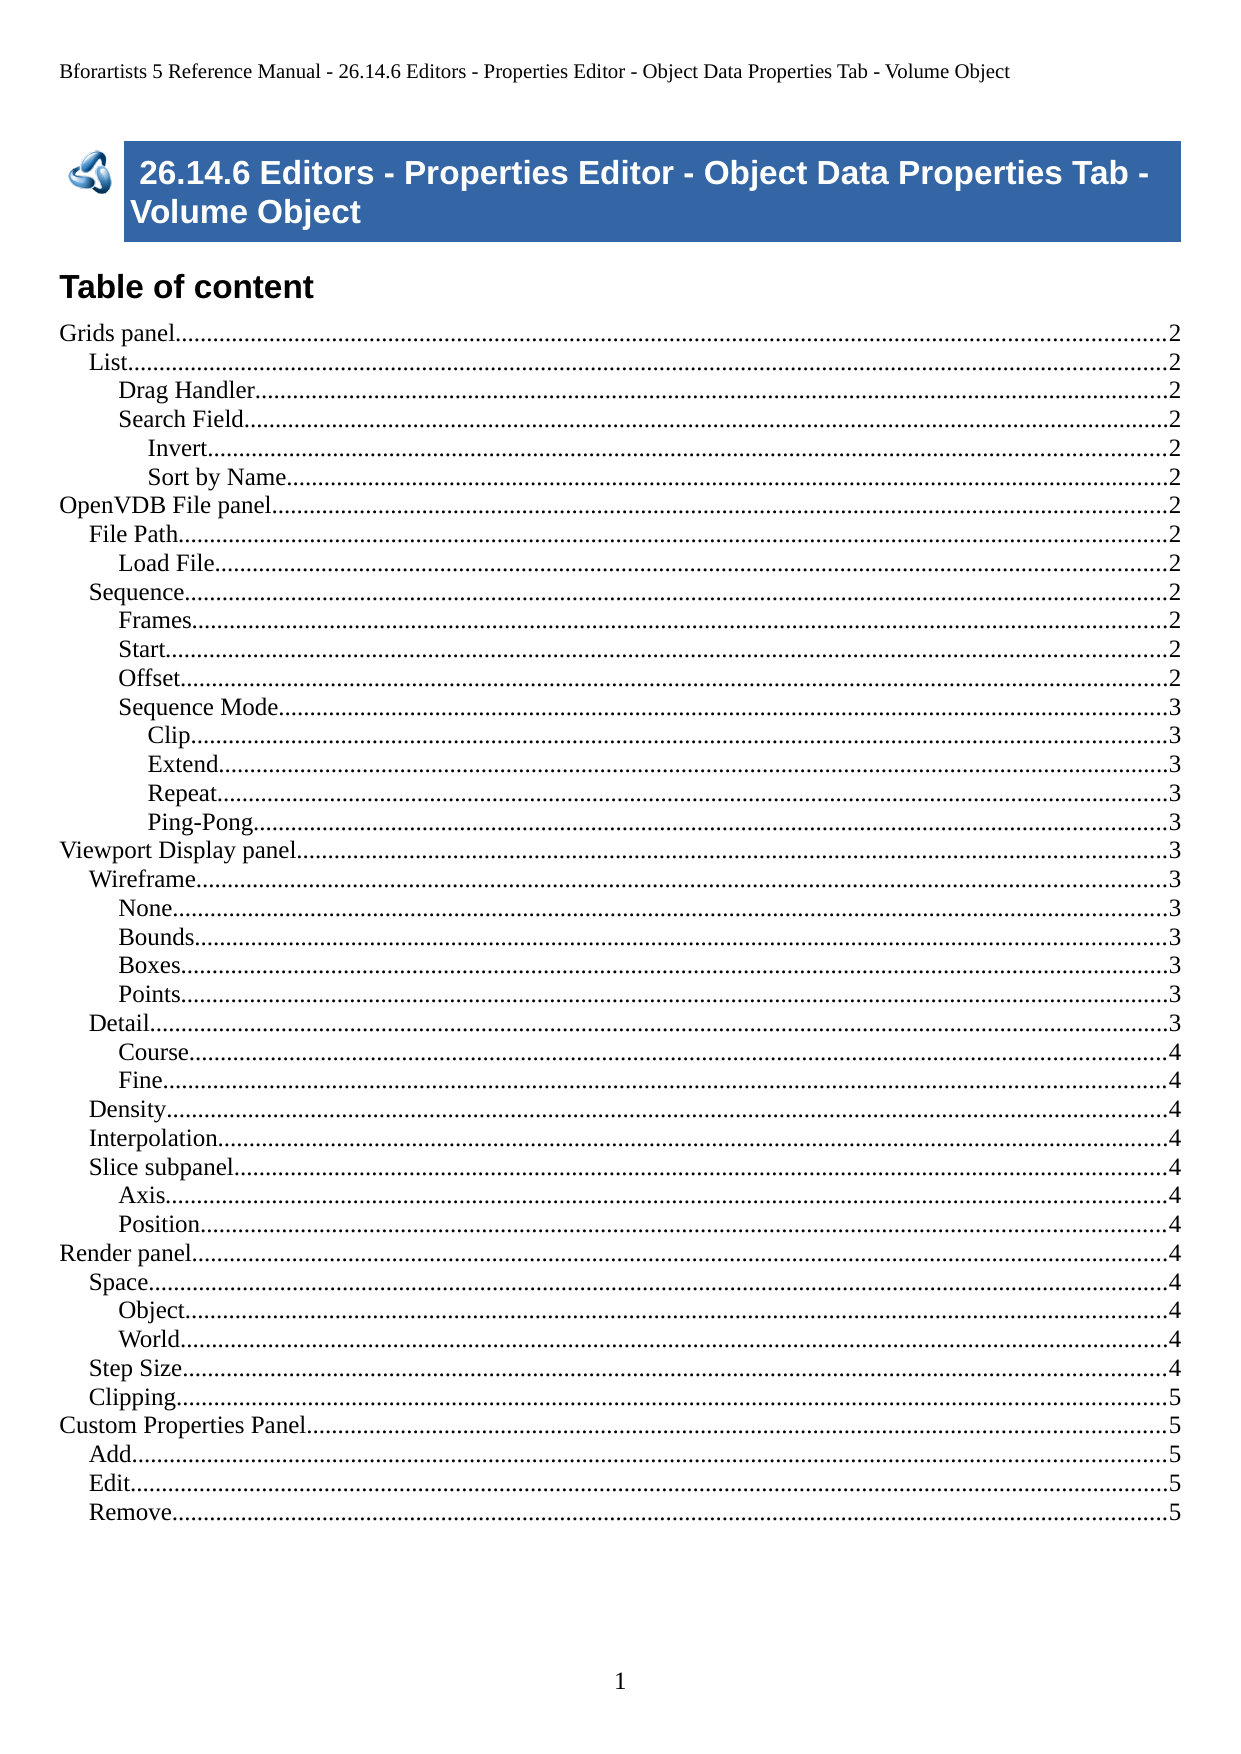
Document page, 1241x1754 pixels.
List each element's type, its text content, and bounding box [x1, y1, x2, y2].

text Grids panel 2 [59, 318, 1181, 347]
text Course 4 [118, 1037, 1181, 1065]
text Position 4 [118, 1209, 1181, 1238]
table_header 26.14.6 Editors - Properties Editor - Object Data Properties Tab - Volume Object [124, 141, 1181, 242]
text Detail 3 [88, 1008, 1181, 1037]
text Axis 4 [118, 1180, 1181, 1209]
text Render panel 4 [59, 1238, 1181, 1267]
text Object 4 [118, 1295, 1181, 1324]
text Repeat 3 [147, 778, 1181, 807]
text Interpolation 4 [88, 1123, 1181, 1152]
text File Path 2 [88, 519, 1181, 548]
text Sequence 2 [88, 577, 1181, 605]
text Remove 5 [88, 1497, 1181, 1525]
text Clipping 5 [88, 1382, 1181, 1410]
text Slice subpanel 4 [88, 1152, 1181, 1180]
text Drag Handler 2 [118, 375, 1181, 404]
text OpenVDB File panel 2 [59, 490, 1181, 519]
text World 4 [118, 1324, 1181, 1353]
subtitle Table of content [59, 267, 1181, 305]
picture [65, 147, 114, 197]
text Edit 5 [88, 1468, 1181, 1497]
text Clip 3 [147, 720, 1181, 749]
text Ping-Pong 3 [147, 807, 1181, 835]
text Boxes 3 [118, 950, 1181, 979]
text Step Size 4 [88, 1353, 1181, 1382]
text Start 2 [118, 634, 1181, 663]
text Sort by Name 2 [147, 462, 1181, 490]
text List 2 [88, 347, 1181, 375]
text Custom Properties Panel 5 [59, 1410, 1181, 1439]
text Search Field 2 [118, 404, 1181, 433]
text Sequence Mode 3 [118, 692, 1181, 720]
table_header [59, 141, 124, 242]
text Add 5 [88, 1439, 1181, 1468]
text Invert 2 [147, 433, 1181, 462]
text Bounds 3 [118, 922, 1181, 950]
text Fine 4 [118, 1065, 1181, 1094]
text Extend 3 [147, 749, 1181, 778]
text Wireframe 3 [88, 864, 1181, 893]
text Offset 2 [118, 663, 1181, 692]
text Density 4 [88, 1094, 1181, 1123]
text Frames 2 [118, 605, 1181, 634]
text Viewport Display panel 3 [59, 835, 1181, 864]
text Space 4 [88, 1267, 1181, 1295]
text Points 3 [118, 979, 1181, 1008]
text Load File 2 [118, 548, 1181, 577]
text None 3 [118, 893, 1181, 922]
